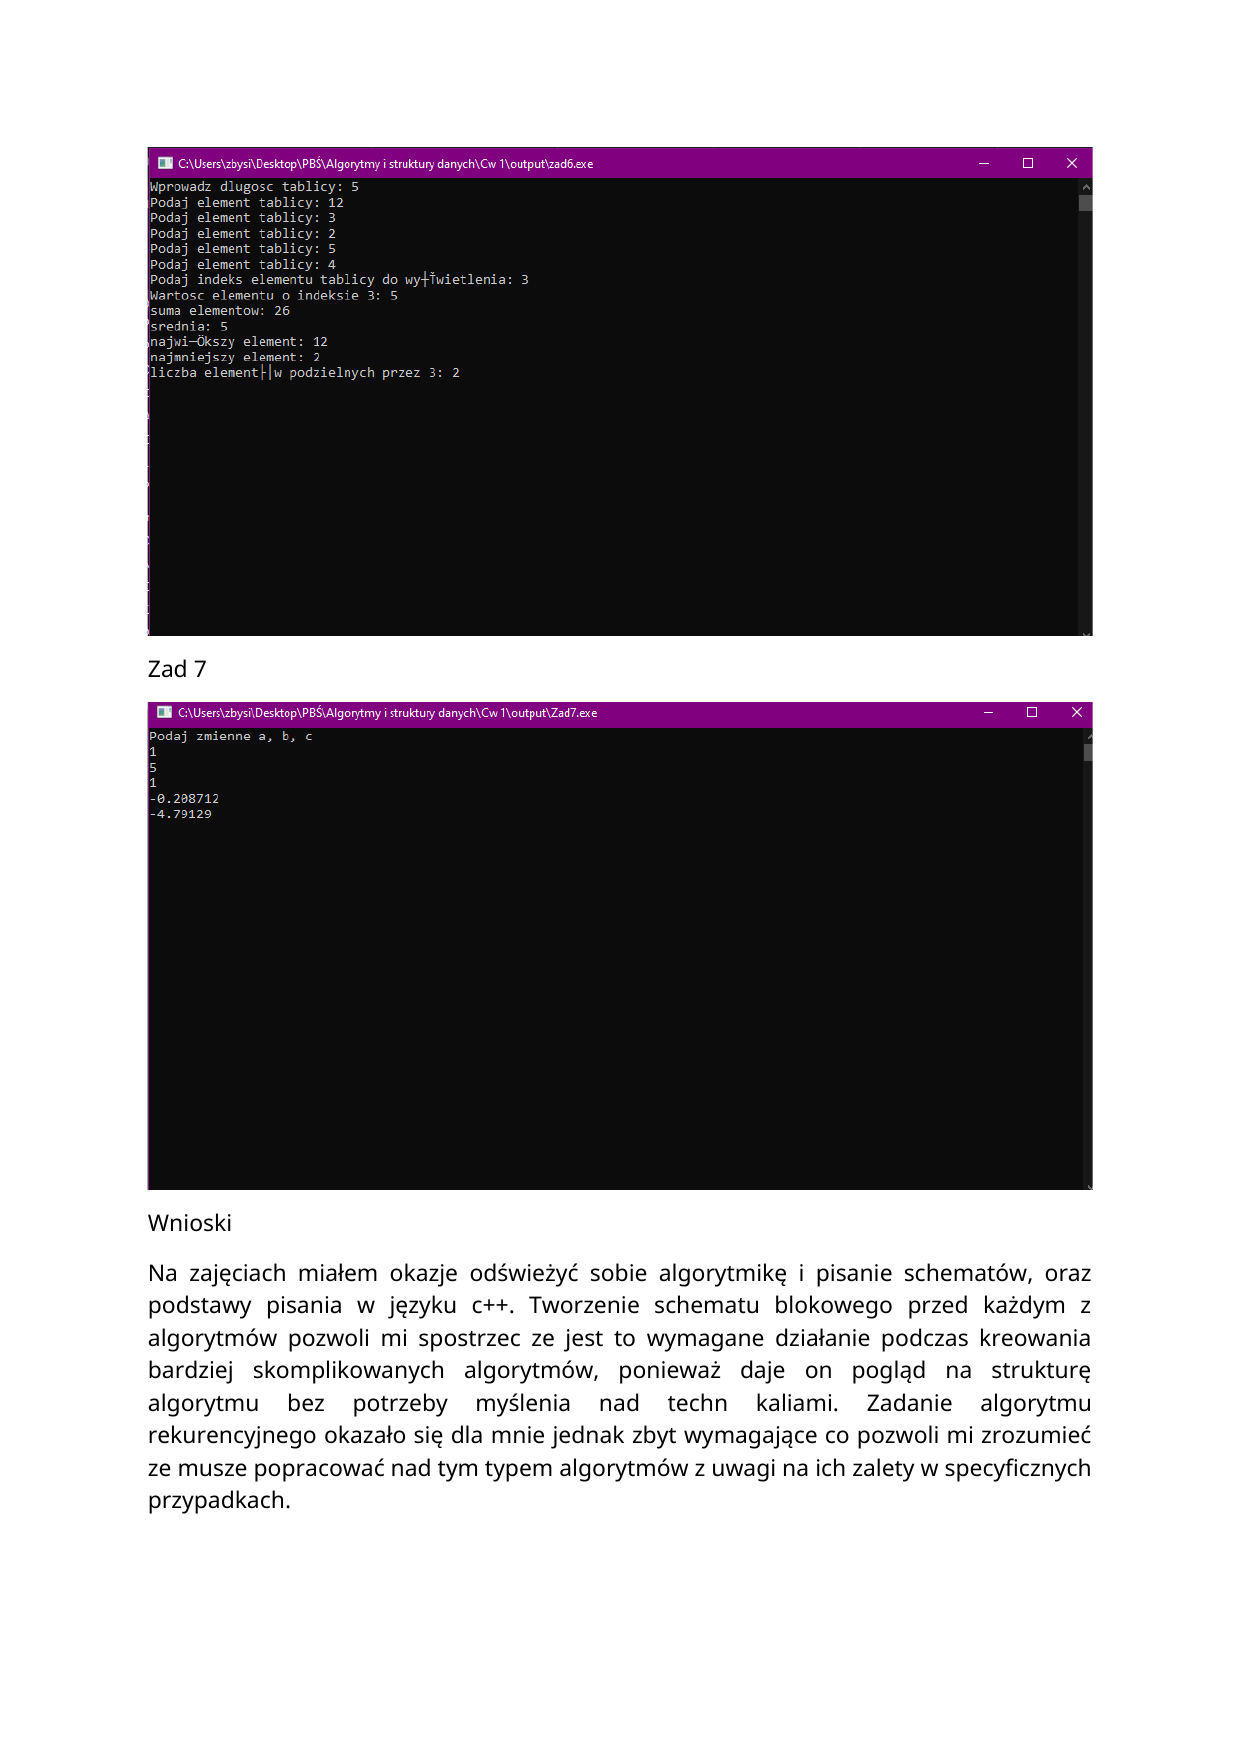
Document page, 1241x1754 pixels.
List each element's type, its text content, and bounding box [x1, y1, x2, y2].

text Wnioski [148, 1207, 1093, 1238]
text Zad 7 [148, 653, 1093, 684]
text Na zajęciach miałem okazje odświeżyć sobie algorytmikę i pisanie schematów, oraz podstawy pisania w języku c++. Tworzenie schematu blokowego przed każdym z algorytmów pozwoli mi spostrzec ze jest to wymagane działanie podczas kreowania bardziej skomplikowanych algorytmów, ponieważ daje on pogląd na strukturę algorytmu bez potrzeby myślenia nad techn kaliami. Zadanie algorytmu rekurencyjnego okazało się dla mnie jednak zbyt wymagające co pozwoli mi zrozumieć ze musze popracować nad tym typem algorytmów z uwagi na ich zalety w specyficznych przypadkach. [148, 1256, 1093, 1515]
